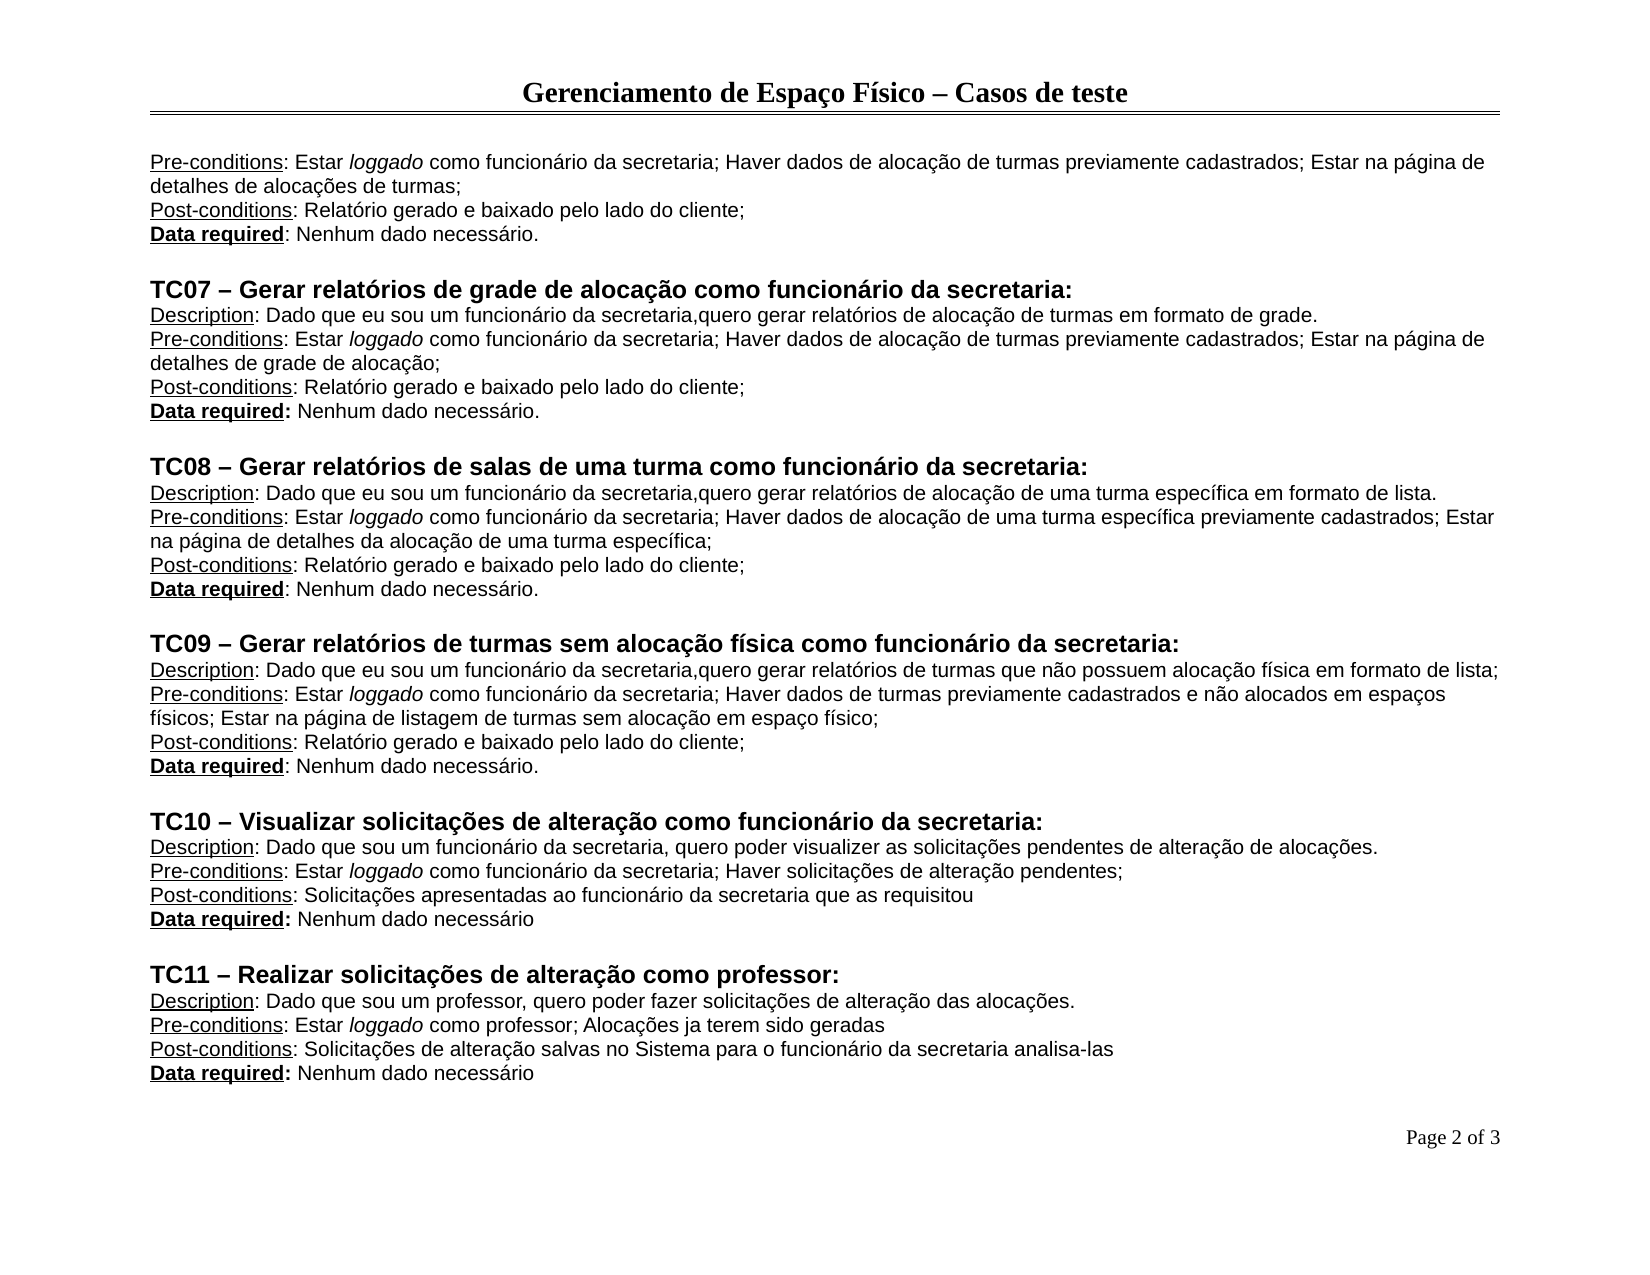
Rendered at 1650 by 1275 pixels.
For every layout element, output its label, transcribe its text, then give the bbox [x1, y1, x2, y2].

text TC10 – Visualizar solicitações de alteração como funcionário da secretaria: [150, 806, 1500, 835]
text TC09 – Gerar relatórios de turmas sem alocação física como funcionário da secretaria: [150, 629, 1500, 658]
text Data required: Nenhum dado necessário [150, 907, 1500, 931]
text TC08 – Gerar relatórios de salas de uma turma como funcionário da secretaria: [150, 452, 1500, 481]
text Data required: Nenhum dado necessário. [150, 222, 1500, 246]
text Data required: Nenhum dado necessário [150, 1060, 1500, 1084]
text Description: Dado que sou um funcionário da secretaria, quero poder visualizer as solicitações pendentes de alteração de alocações. [150, 835, 1500, 859]
text Data required: Nenhum dado necessário. [150, 399, 1500, 423]
text Data required: Nenhum dado necessário. [150, 754, 1500, 778]
text TC07 – Gerar relatórios de grade de alocação como funcionário da secretaria: [150, 274, 1500, 303]
text Pre-conditions: Estar loggado como professor; Alocações ja terem sido geradas [150, 1012, 1500, 1036]
text Pre-conditions: Estar loggado como funcionário da secretaria; Haver dados de alocação de turmas previamente cadastrados; Estar na página de detalhes de grade de alocação; [150, 327, 1500, 375]
text Pre-conditions: Estar loggado como funcionário da secretaria; Haver solicitações de alteração pendentes; [150, 859, 1500, 883]
text Post-conditions: Relatório gerado e baixado pelo lado do cliente; [150, 198, 1500, 222]
text Description: Dado que eu sou um funcionário da secretaria,quero gerar relatórios de turmas que não possuem alocação física em formato de lista; [150, 658, 1500, 682]
text Pre-conditions: Estar loggado como funcionário da secretaria; Haver dados de turmas previamente cadastrados e não alocados em espaços físicos; Estar na página de listagem de turmas sem alocação em espaço físico; [150, 682, 1500, 730]
text Post-conditions: Solicitações apresentadas ao funcionário da secretaria que as requisitou [150, 883, 1500, 907]
text Post-conditions: Relatório gerado e baixado pelo lado do cliente; [150, 552, 1500, 576]
text TC11 – Realizar solicitações de alteração como professor: [150, 960, 1500, 988]
text Post-conditions: Solicitações de alteração salvas no Sistema para o funcionário da secretaria analisa-las [150, 1036, 1500, 1060]
text Post-conditions: Relatório gerado e baixado pelo lado do cliente; [150, 730, 1500, 754]
text Description: Dado que sou um professor, quero poder fazer solicitações de alteração das alocações. [150, 988, 1500, 1012]
text Pre-conditions: Estar loggado como funcionário da secretaria; Haver dados de alocação de turmas previamente cadastrados; Estar na página de detalhes de alocações de turmas; [150, 150, 1500, 198]
text Data required: Nenhum dado necessário. [150, 576, 1500, 600]
text Description: Dado que eu sou um funcionário da secretaria,quero gerar relatórios de alocação de turmas em formato de grade. [150, 303, 1500, 327]
text Description: Dado que eu sou um funcionário da secretaria,quero gerar relatórios de alocação de uma turma específica em formato de lista. [150, 481, 1500, 504]
text Post-conditions: Relatório gerado e baixado pelo lado do cliente; [150, 375, 1500, 399]
text Pre-conditions: Estar loggado como funcionário da secretaria; Haver dados de alocação de uma turma específica previamente cadastrados; Estar na página de detalhes da alocação de uma turma específica; [150, 504, 1500, 552]
